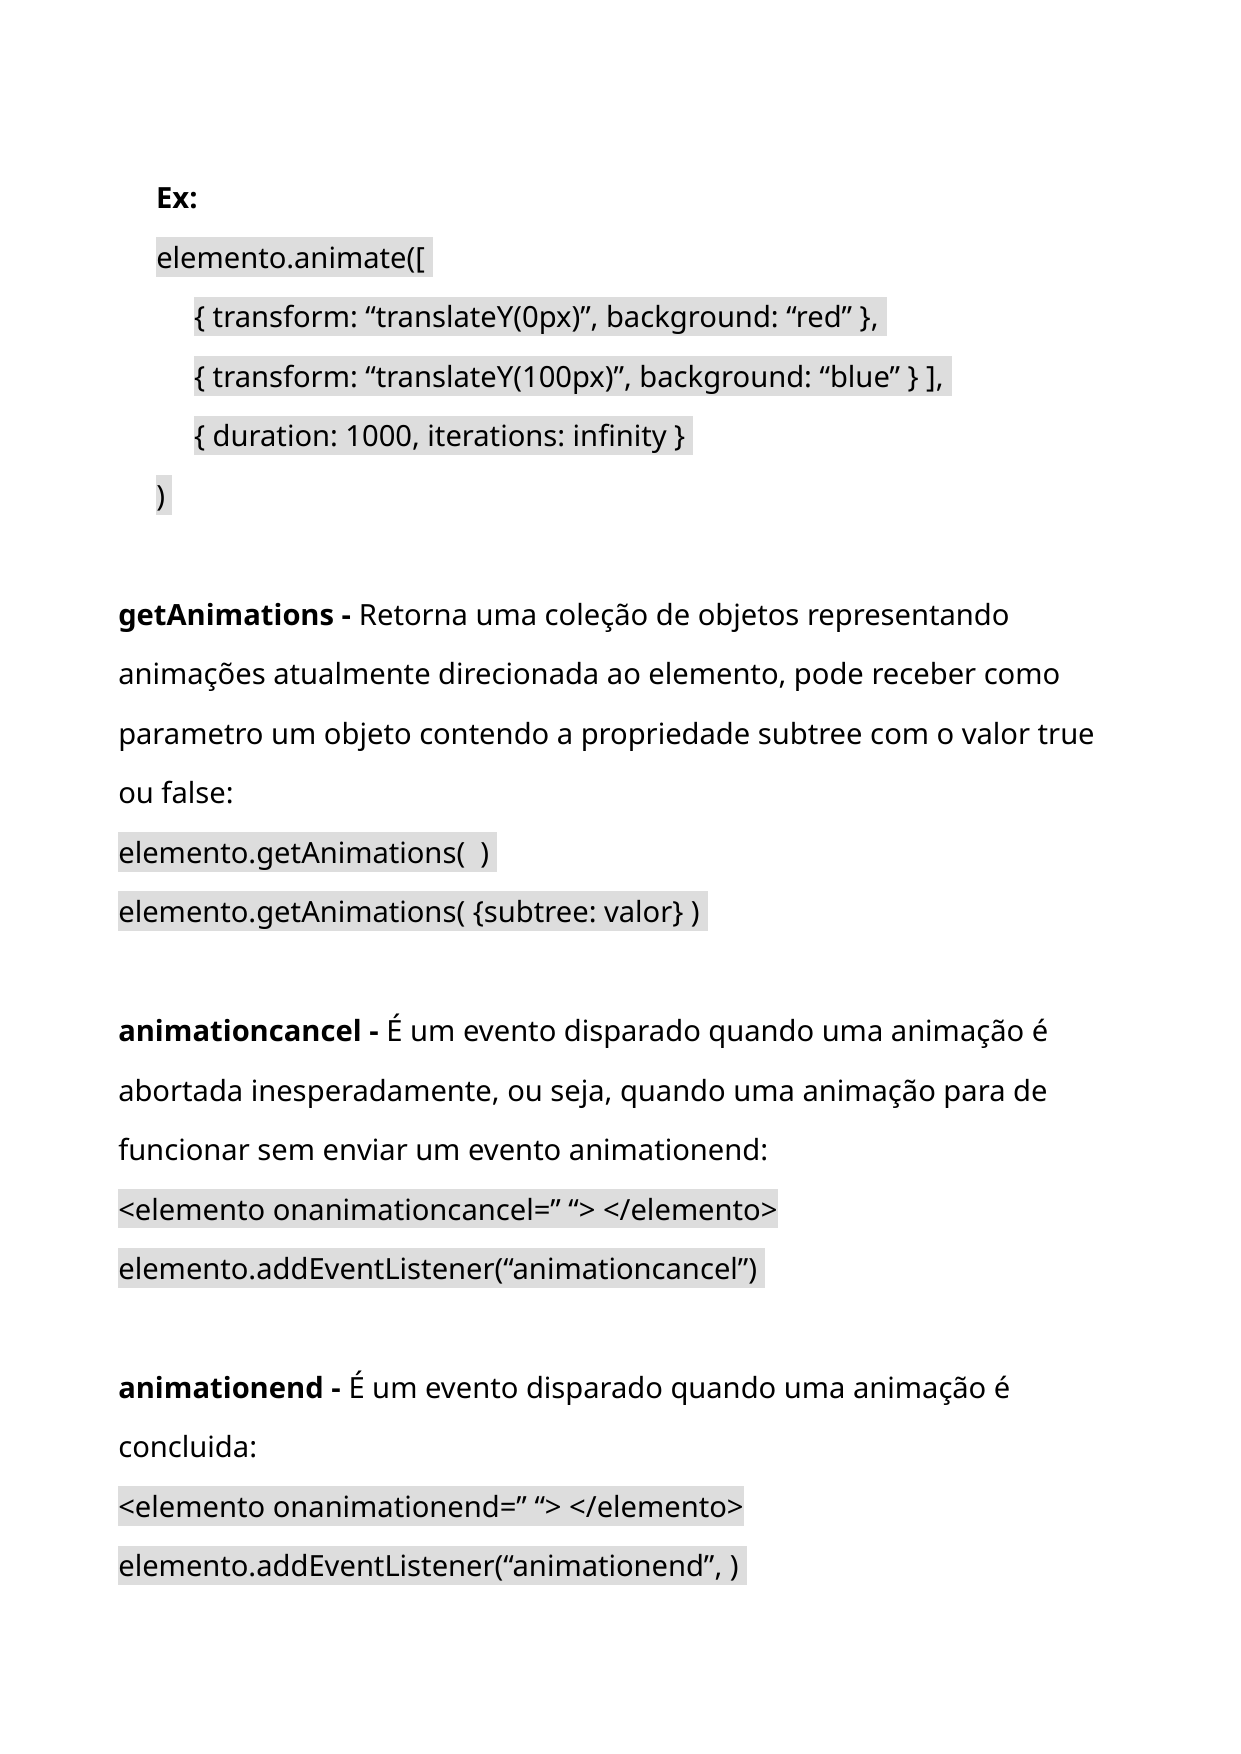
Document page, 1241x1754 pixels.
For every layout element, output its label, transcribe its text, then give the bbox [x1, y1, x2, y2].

text elemento.addEventListener(“animationcancel”) [118, 1248, 1122, 1288]
text { duration: 1000, iterations: infinity } [118, 416, 1122, 455]
text elemento.getAnimations( {subtree: valor} ) [118, 891, 1122, 931]
text animationend - É um evento disparado quando uma animação é concluida: [118, 1367, 1122, 1466]
text animationcancel - É um evento disparado quando uma animação é abortada inesperadamente, ou seja, quando uma animação para de funcionar sem enviar um evento animationend: [118, 1010, 1122, 1169]
text { transform: “translateY(100px)”, background: “blue” } ], [118, 356, 1122, 396]
text { transform: “translateY(0px)”, background: “red” }, [118, 297, 1122, 336]
text Ex: [118, 178, 1122, 217]
text elemento.addEventListener(“animationend”, ) [118, 1546, 1122, 1585]
text elemento.getAnimations( ) [118, 832, 1122, 872]
text ) [118, 475, 1122, 515]
text elemento.animate([ [118, 237, 1122, 277]
text getAnimations - Retorna uma coleção de objetos representando animações atualmente direcionada ao elemento, pode receber como parametro um objeto contendo a propriedade subtree com o valor true ou false: [118, 594, 1122, 812]
text <elemento onanimationend=” “> </elemento> [118, 1486, 1122, 1526]
text <elemento onanimationcancel=” “> </elemento> [118, 1189, 1122, 1228]
